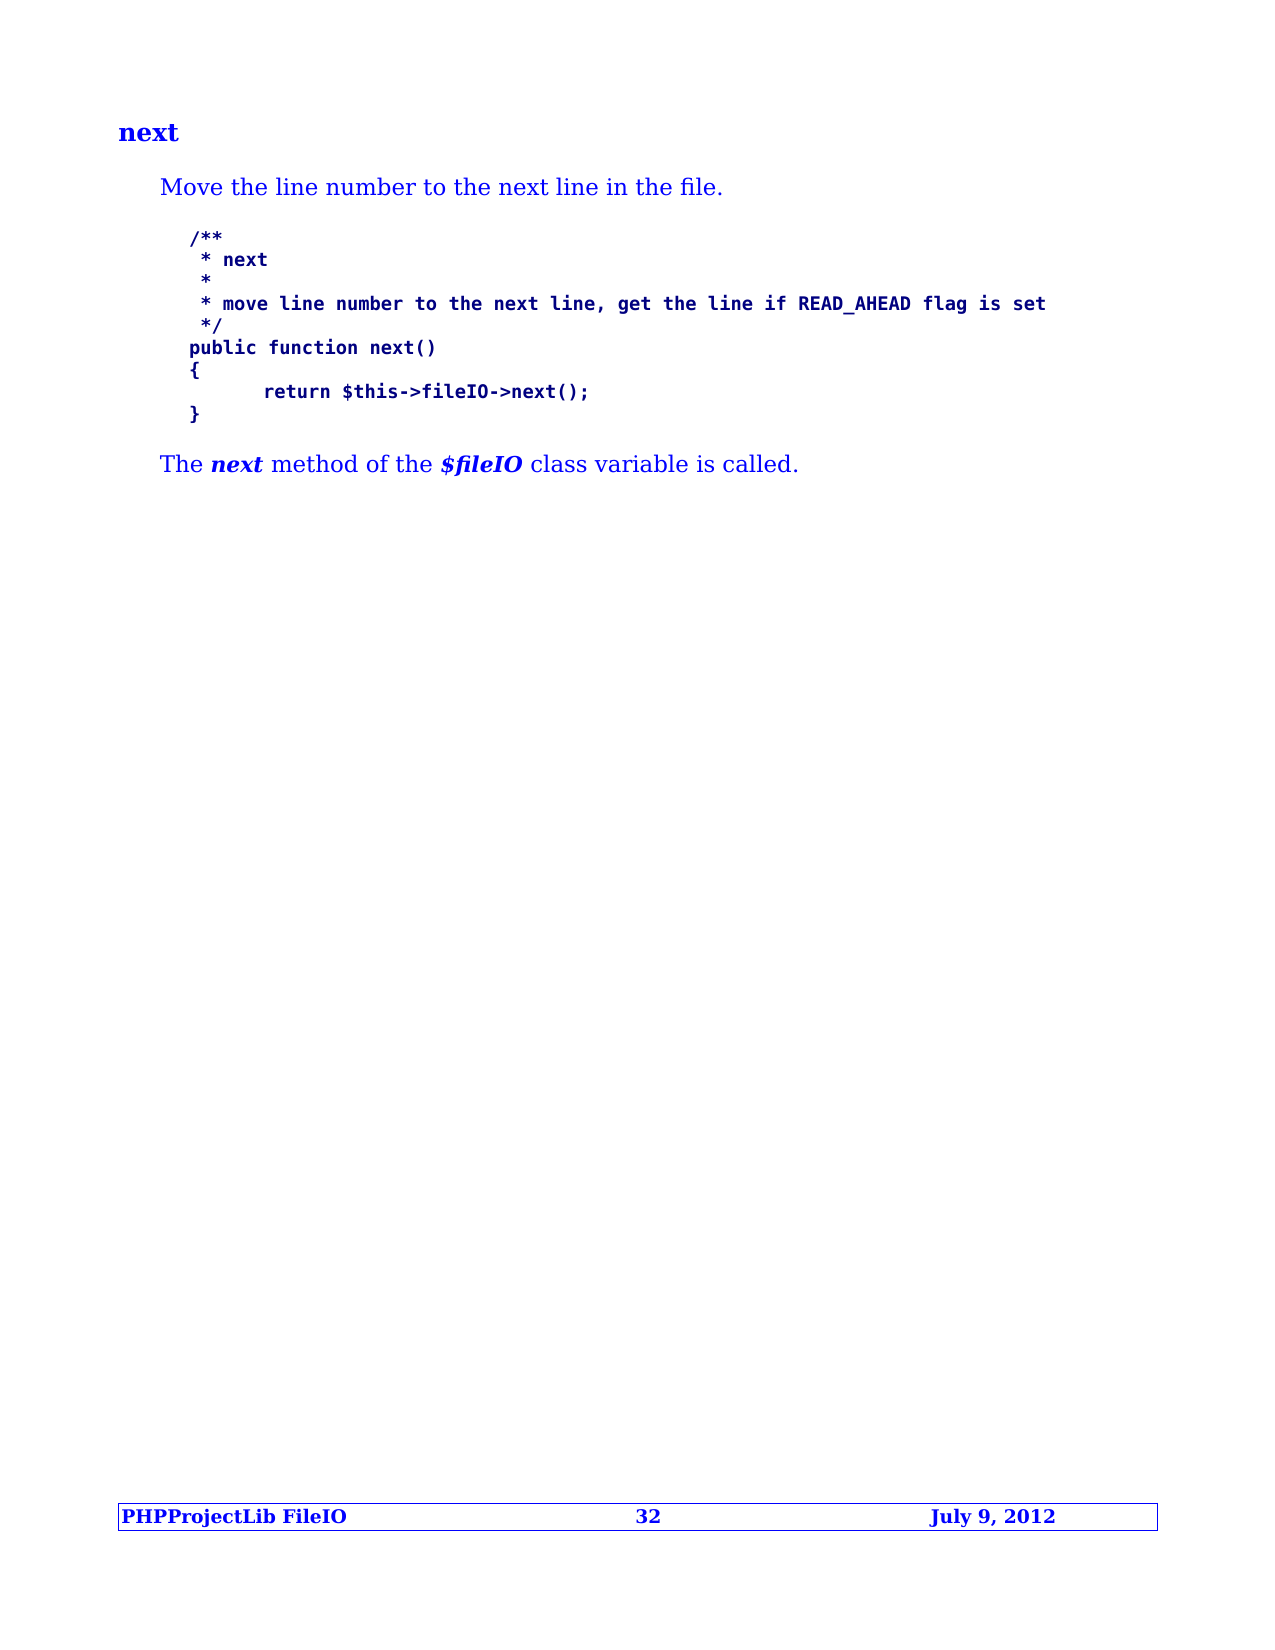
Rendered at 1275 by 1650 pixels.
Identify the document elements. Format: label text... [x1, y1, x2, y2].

title next [118, 118, 1157, 147]
text The next method of the $fileIO class variable is called. [159, 451, 1157, 478]
list } [189, 402, 1157, 424]
text Move the line number to the next line in the file. [159, 174, 1157, 201]
list * next [189, 249, 1157, 271]
list * move line number to the next line, get the line if READ_AHEAD flag is set [189, 293, 1157, 315]
list */ [189, 315, 1157, 337]
list /** [189, 227, 1157, 249]
list { [189, 359, 1157, 381]
list return $this->fileIO->next(); [189, 381, 1157, 402]
list * [189, 271, 1157, 293]
list public function next() [189, 337, 1157, 359]
